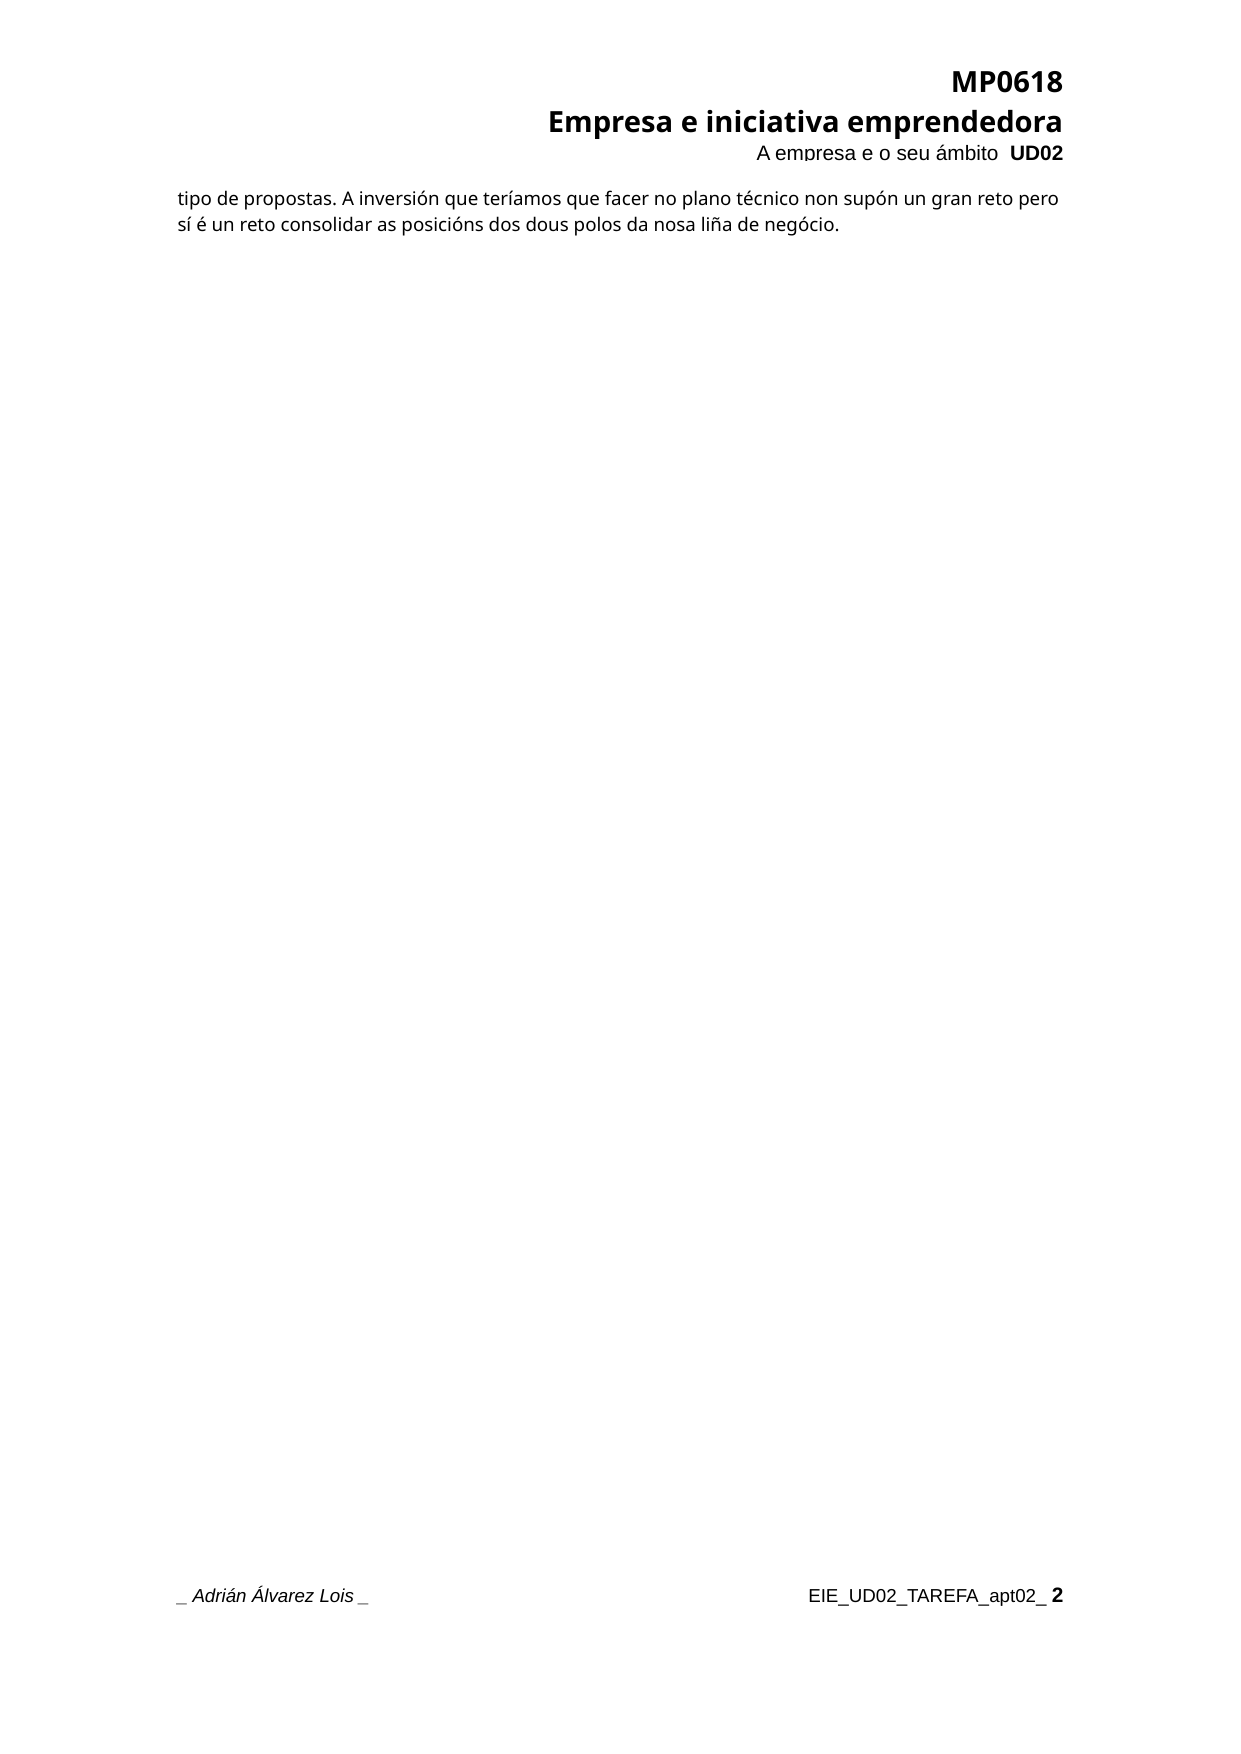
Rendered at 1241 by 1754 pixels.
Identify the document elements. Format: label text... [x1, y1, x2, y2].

text tipo de propostas. A inversión que teríamos que facer no plano técnico non supón un gran reto pero sí é un reto consolidar as posicións dos dous polos da nosa liña de negócio. [177, 185, 1063, 236]
